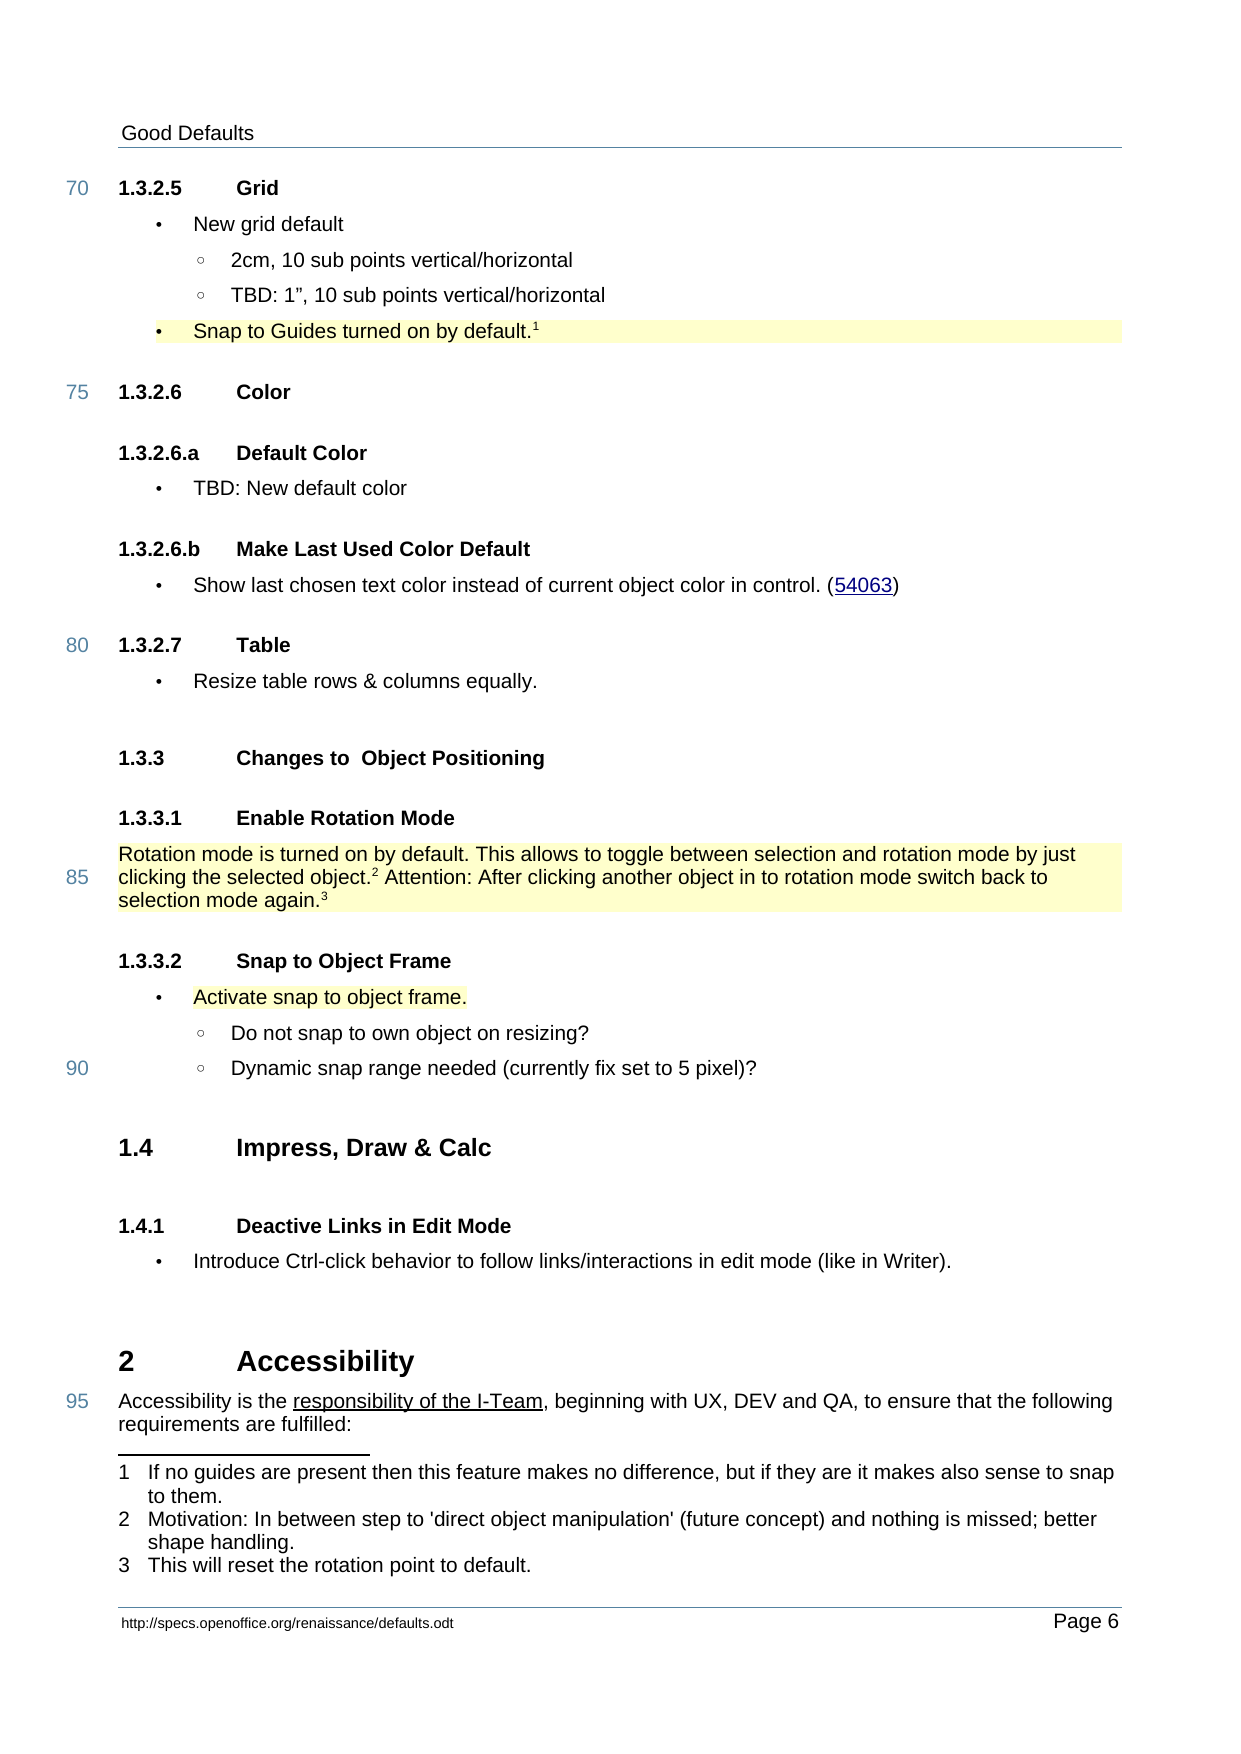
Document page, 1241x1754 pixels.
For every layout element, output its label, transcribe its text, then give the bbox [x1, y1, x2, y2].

list Introduce Ctrl-click behavior to follow links/interactions in edit mode (like in Writer). [156, 1250, 1122, 1273]
subtitle Table [118, 634, 1122, 657]
list Activate snap to object frame. [156, 986, 1122, 1009]
list Dynamic snap range needed (currently fix set to 5 pixel)? [193, 1057, 1122, 1080]
text This will reset the rotation point to default. [118, 1554, 1122, 1577]
list 2cm, 10 sub points vertical/horizontal [193, 248, 1122, 271]
subtitle Enable Rotation Mode [118, 807, 1122, 830]
subtitle Grid [118, 177, 1122, 200]
text Motivation: In between step to 'direct object manipulation' (future concept) and nothing is missed; better shape handling. [118, 1507, 1122, 1554]
subtitle Changes to Object Positioning [118, 747, 1122, 770]
list Resize table rows & columns equally. [156, 670, 1122, 693]
subtitle Color [118, 380, 1122, 404]
list Show last chosen text color instead of current object color in control. (54063) [156, 573, 1122, 597]
list TBD: 1”, 10 sub points vertical/horizontal [193, 284, 1122, 307]
list New grid default [156, 212, 1122, 236]
list TBD: New default color [156, 477, 1122, 500]
subtitle Make Last Used Color Default [118, 538, 1122, 561]
list Do not snap to own object on resizing? [193, 1021, 1122, 1044]
subtitle Default Color [118, 441, 1122, 464]
subtitle Impress, Draw & Calc [118, 1134, 1122, 1162]
subtitle Snap to Object Frame [118, 950, 1122, 973]
text Rotation mode is turned on by default. This allows to toggle between selection and rotation mode by just clicking the selected object. Attention: After clicking another object in to rotation mode switch back to selection mode again. [118, 843, 1122, 912]
text Accessibility is the responsibility of the I-Team, beginning with UX, DEV and QA, to ensure that the following requirements are fulfilled: [118, 1389, 1122, 1436]
subtitle Accessibility [118, 1345, 1122, 1377]
list If no guides are present then this feature makes no difference, but if they are it makes also sense to snap to them. [118, 1461, 1122, 1507]
subtitle Deactive Links in Edit Mode [118, 1215, 1122, 1238]
list Snap to Guides turned on by default. [156, 320, 1122, 343]
